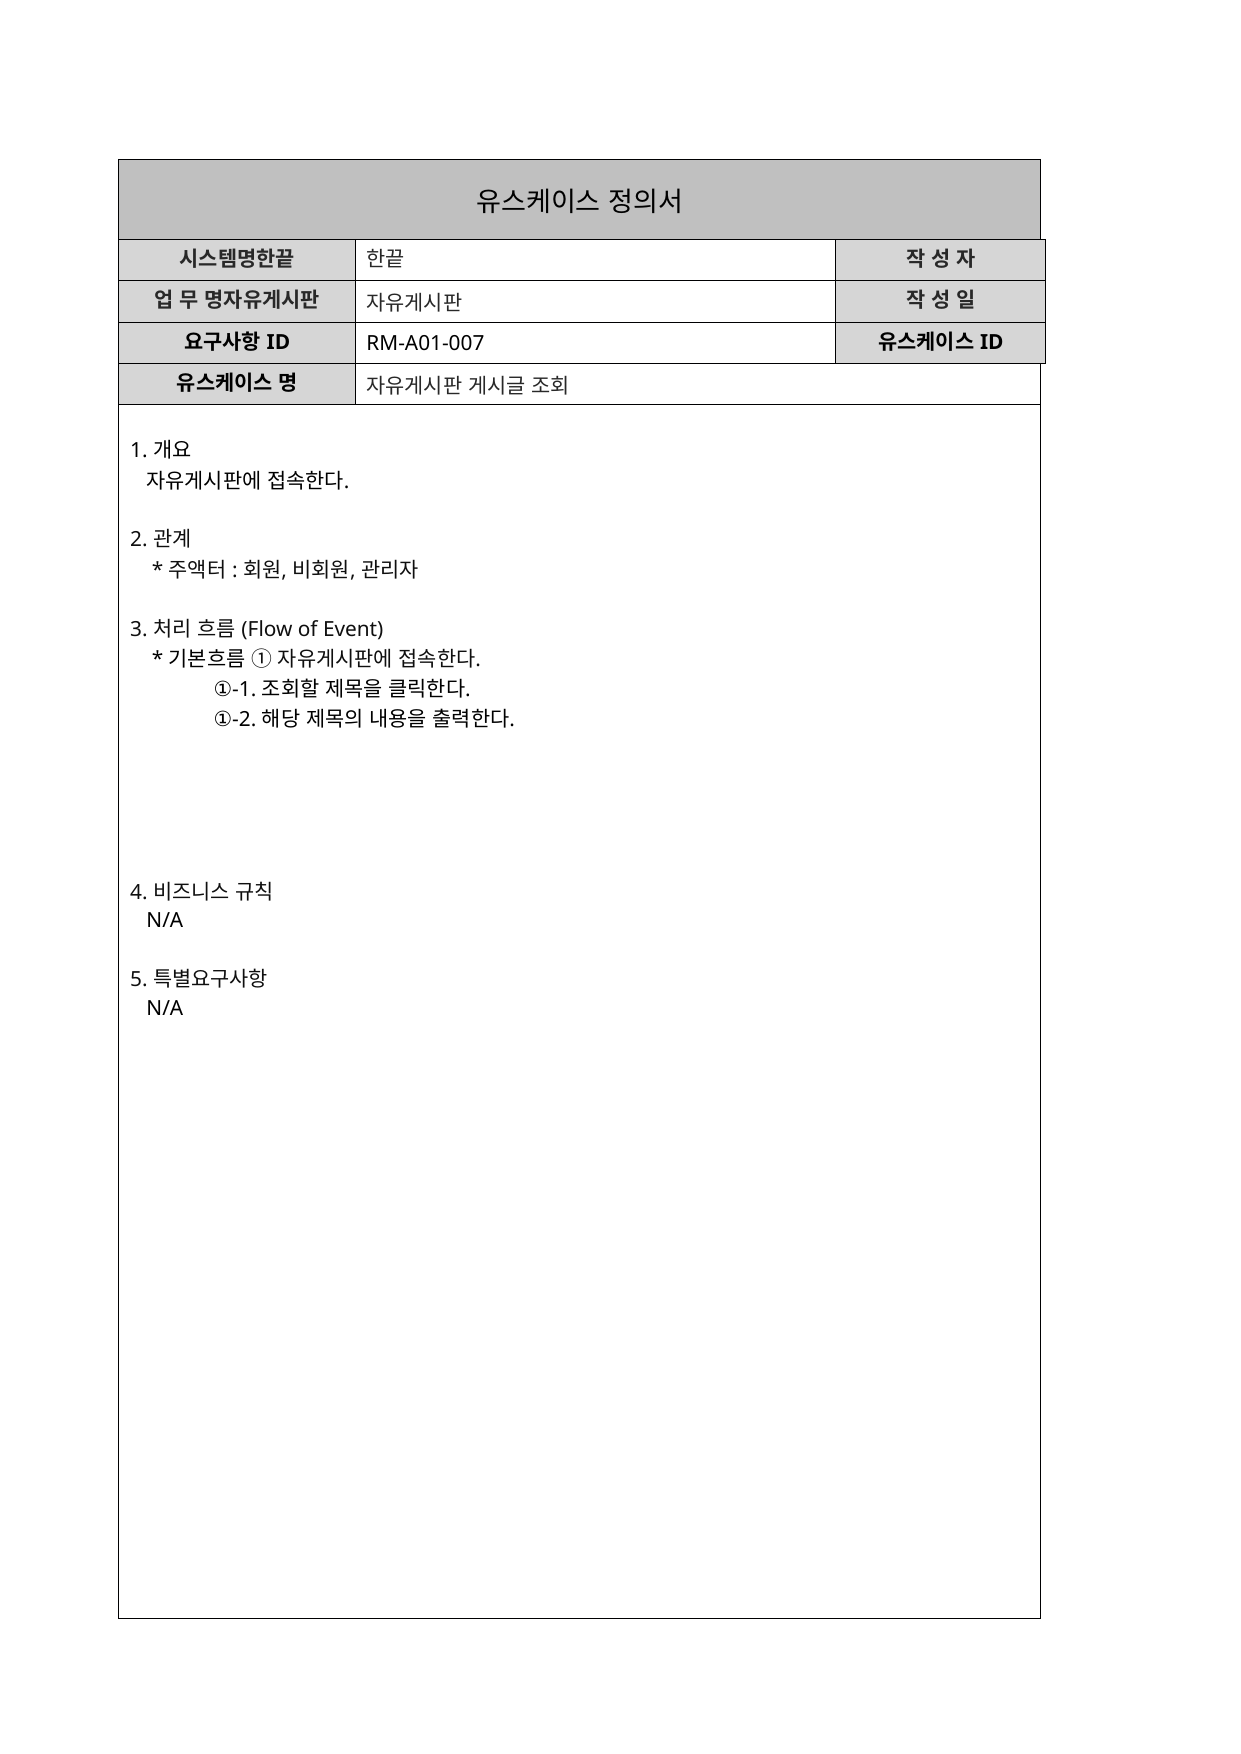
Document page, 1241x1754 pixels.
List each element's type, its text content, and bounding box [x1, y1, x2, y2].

table_cell RM-A01-007 [356, 323, 835, 363]
table_cell 업 무 명자유게시판 [119, 281, 355, 322]
table_header [1041, 159, 1046, 239]
table_cell [1041, 404, 1046, 1618]
table_cell 시스템명한끝 [119, 240, 355, 280]
table_cell 자유게시판 [356, 281, 835, 322]
table_cell 1. 개요 자유게시판에 접속한다. 2. 관계 * 주액터 : 회원, 비회원, 관리자 3. 처리 흐름 (Flow of Event) * 기본흐름 ① 자유게시판에 접속한다. ①-1. 조회할 제목을 클릭한다. ①-2. 해당 제목의 내용을 출력한다. 4. 비즈니스 규칙 N/A 5. 특별요구사항 N/A [119, 405, 1040, 1618]
table_cell [1041, 364, 1046, 404]
table_cell 작 성 일 [836, 281, 1045, 322]
table_cell 요구사항 ID [119, 323, 355, 363]
table_cell 자유게시판 게시글 조회 [356, 364, 1040, 404]
table_header 유스케이스 정의서 [119, 160, 1040, 239]
table_cell 유스케이스 ID [836, 323, 1045, 363]
table_cell 작 성 자 [836, 240, 1045, 280]
table_cell 유스케이스 명 [119, 364, 355, 404]
table_cell 한끝 [356, 240, 835, 280]
